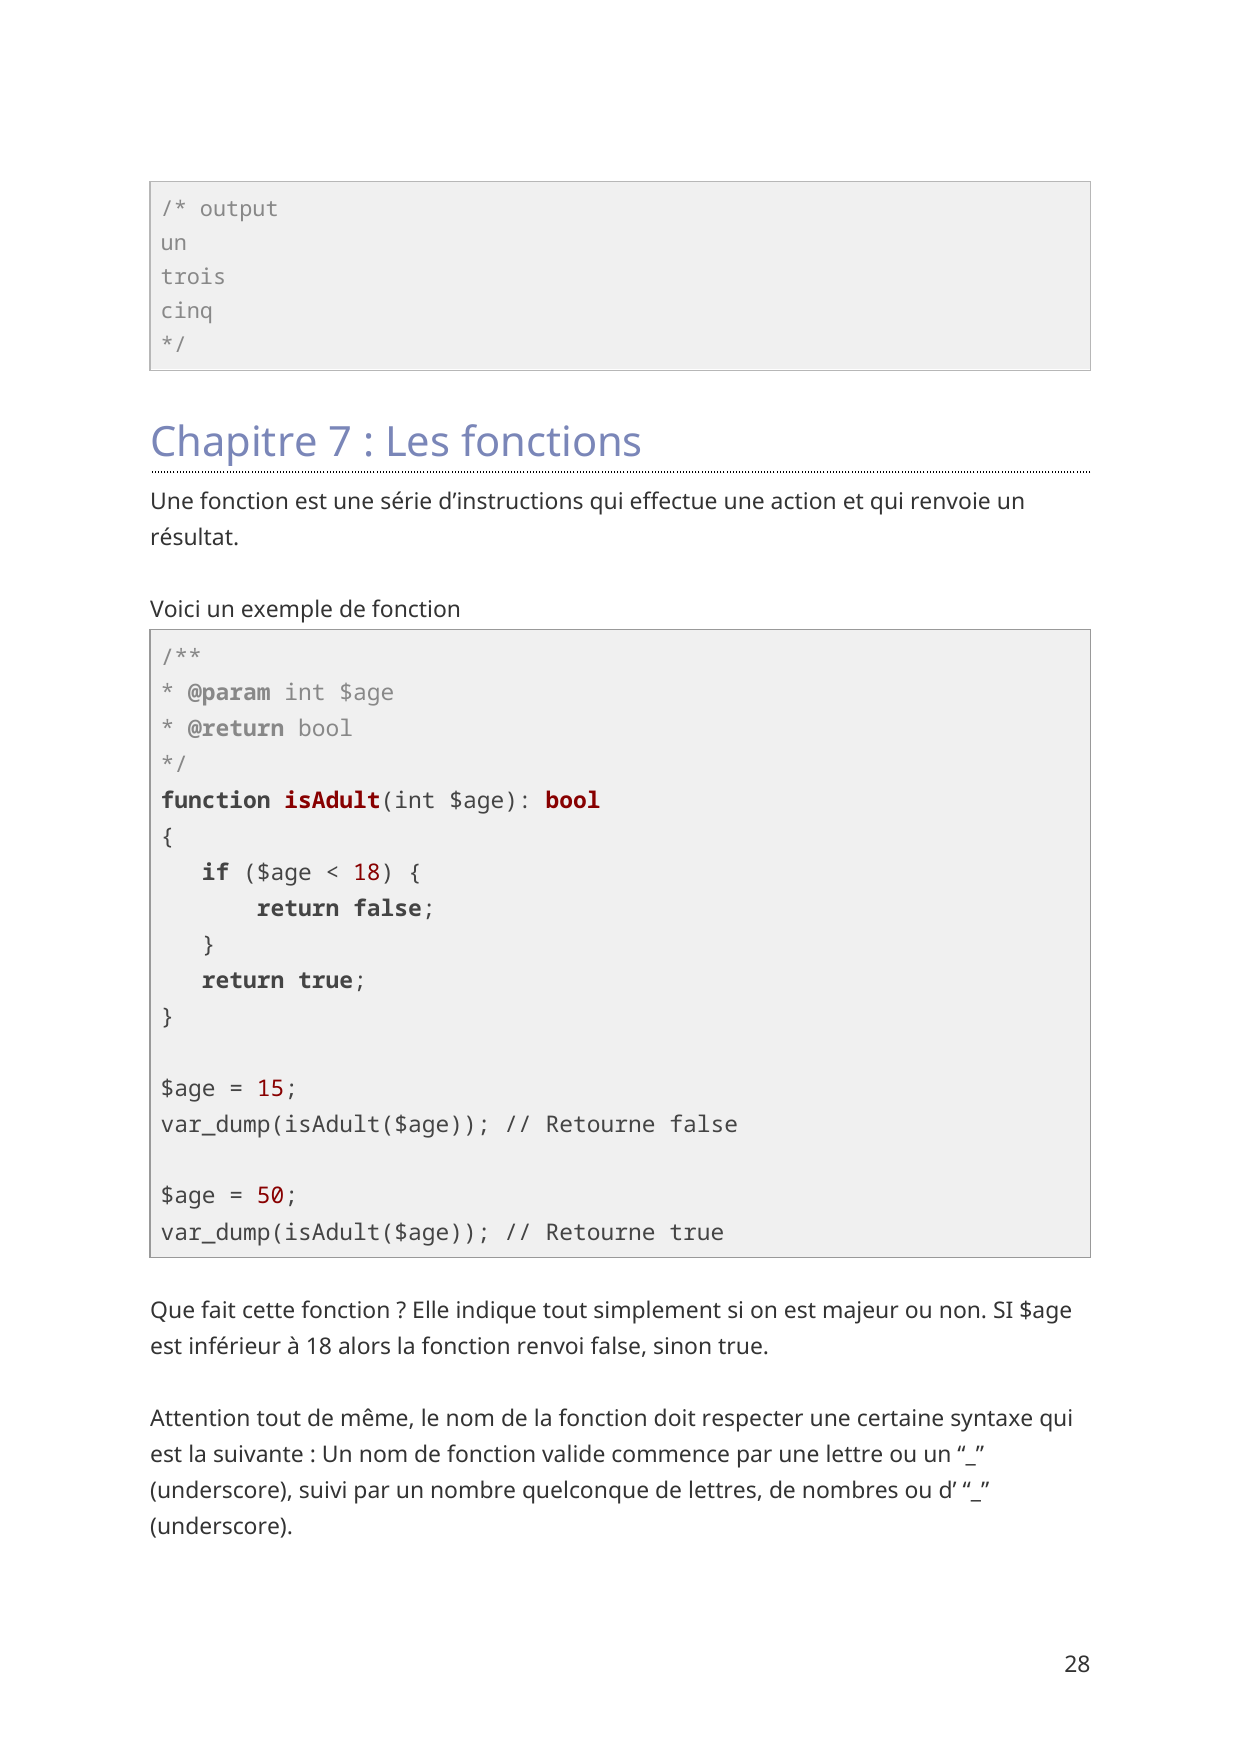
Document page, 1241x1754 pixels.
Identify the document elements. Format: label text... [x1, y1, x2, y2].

text Une fonction est une série d’instructions qui effectue une action et qui renvoie un résultat. [150, 485, 1090, 552]
subtitle Chapitre 7 : Les fonctions [150, 412, 1090, 473]
text Que fait cette fonction ? Elle indique tout simplement si on est majeur ou non. SI $age est inférieur à 18 alors la fonction renvoi false, sinon true. [150, 1294, 1090, 1361]
table_header /* output un trois cinq */ [151, 182, 1090, 369]
text Voici un exemple de fonction [150, 593, 1090, 624]
table_header /** * @param int $age * @return bool */ function isAdult(int $age): bool { if ($age < 18) { return false; } return true; } $age = 15; var_dump(isAdult($age)); // Retourne false $age = 50; var_dump(isAdult($age)); // Retourne true [151, 630, 1090, 1257]
text Attention tout de même, le nom de la fonction doit respecter une certaine syntaxe qui est la suivante : Un nom de fonction valide commence par une lettre ou un “_” (underscore), suivi par un nombre quelconque de lettres, de nombres ou d’ “_” (underscore). [150, 1402, 1090, 1541]
